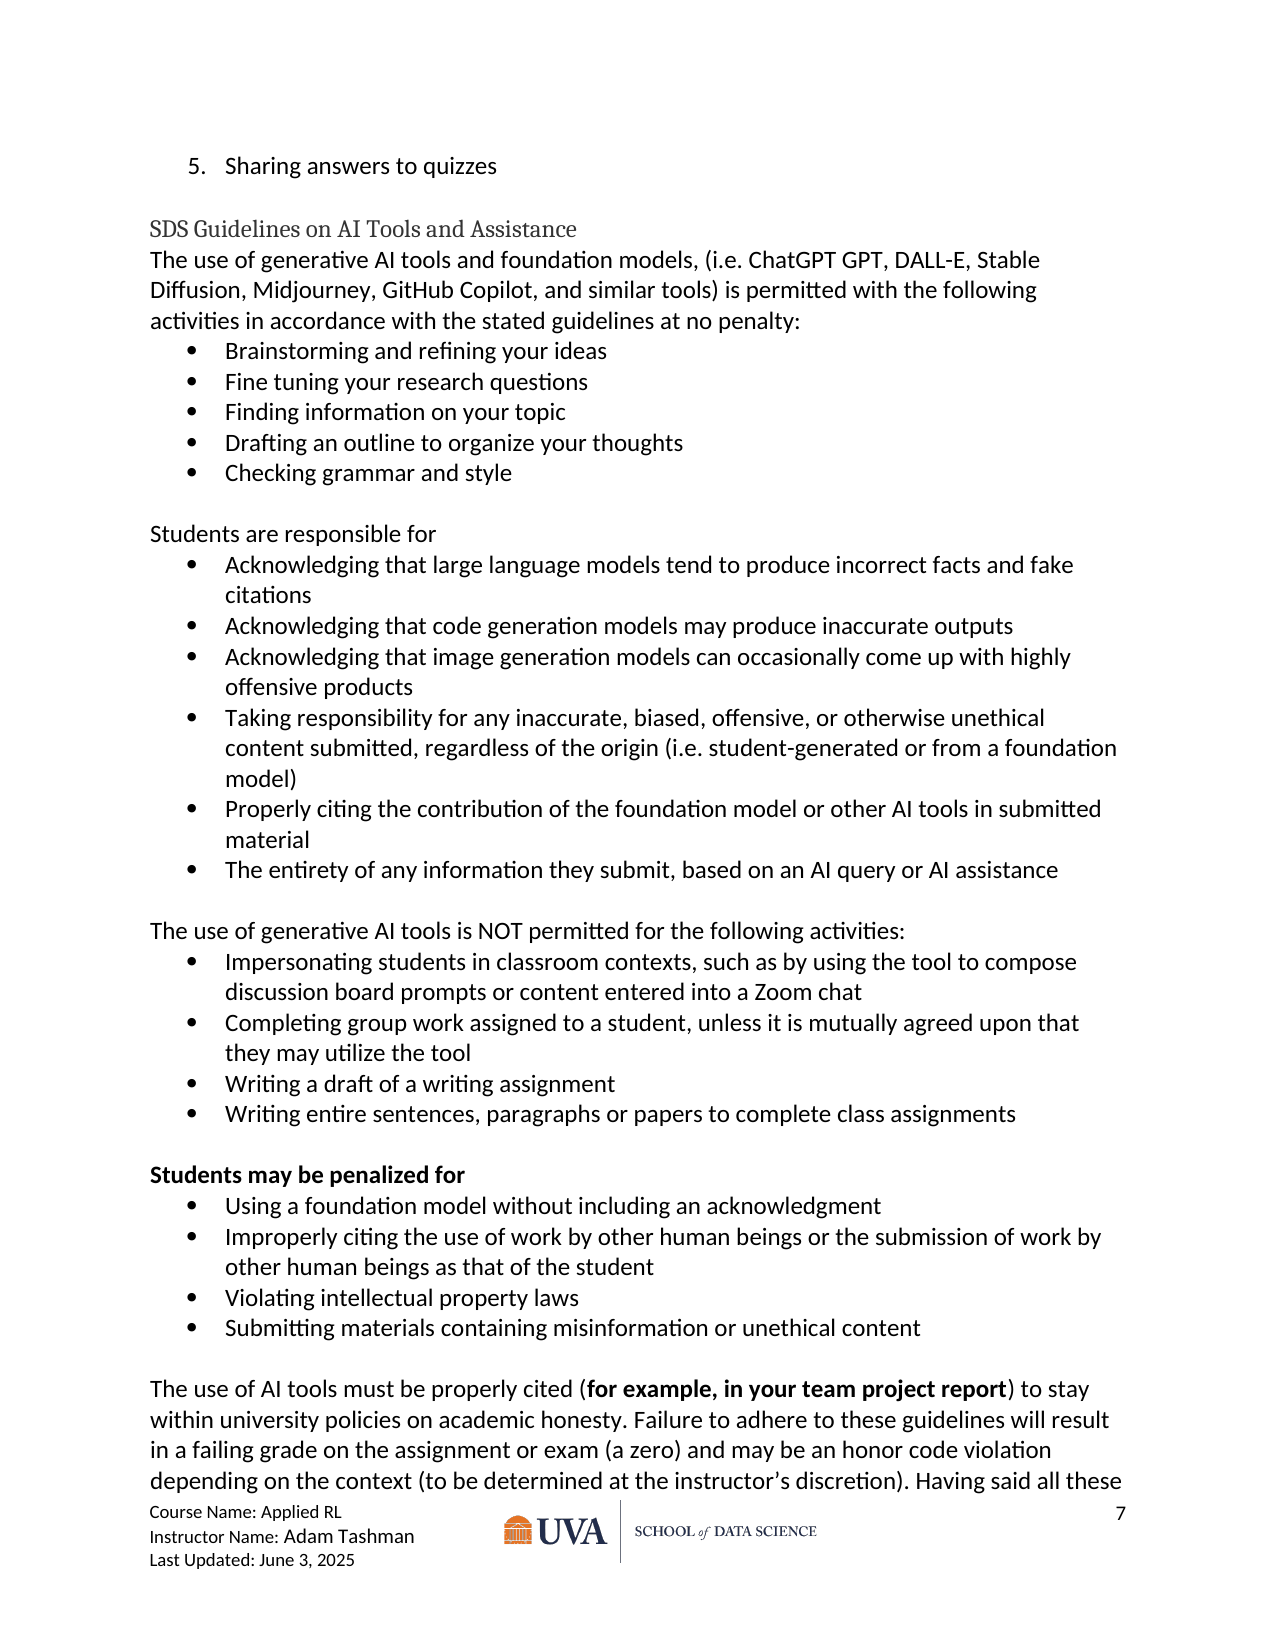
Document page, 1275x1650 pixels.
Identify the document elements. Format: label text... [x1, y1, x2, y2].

list Acknowledging that image generation models can occasionally come up with highly offensive products [187, 641, 1125, 702]
list Acknowledging that code generation models may produce inaccurate outputs [187, 610, 1125, 641]
text The use of AI tools must be properly cited (for example, in your team project report) to stay within university policies on academic honesty. Failure to adhere to these guidelines will result in a failing grade on the assignment or exam (a zero) and may be an honor code violation depending on the context (to be determined at the instructor’s discretion). Having said all these [150, 1373, 1125, 1495]
subtitle SDS Guidelines on AI Tools and Assistance [150, 215, 1125, 244]
list Acknowledging that large language models tend to produce incorrect facts and fake citations [187, 549, 1125, 610]
list Taking responsibility for any inaccurate, biased, offensive, or otherwise unethical content submitted, regardless of the origin (i.e. student-generated or from a foundation model) [187, 702, 1125, 793]
list Writing a draft of a writing assignment [187, 1068, 1125, 1098]
list Violating intellectual property laws [187, 1282, 1125, 1312]
list Improperly citing the use of work by other human beings or the submission of work by other human beings as that of the student [187, 1221, 1125, 1282]
list Writing entire sentences, paragraphs or papers to complete class assignments [187, 1098, 1125, 1129]
list Impersonating students in classroom contexts, such as by using the tool to compose discussion board prompts or content entered into a Zoom chat [187, 946, 1125, 1007]
list The entirety of any information they submit, based on an AI query or AI assistance [187, 854, 1125, 885]
text Students are responsible for [150, 519, 1125, 549]
list Sharing answers to quizzes [187, 150, 1125, 181]
list Brainstorming and refining your ideas [187, 336, 1125, 366]
text The use of generative AI tools and foundation models, (i.e. ChatGPT GPT, DALL-E, Stable Diffusion, Midjourney, GitHub Copilot, and similar tools) is permitted with the following activities in accordance with the stated guidelines at no penalty: [150, 244, 1125, 336]
list Checking grammar and style [187, 458, 1125, 519]
list Finding information on your topic [187, 397, 1125, 427]
picture [504, 1500, 817, 1563]
list Submitting materials containing misinformation or unethical content [187, 1312, 1125, 1373]
list Completing group work assigned to a student, unless it is mutually agreed upon that they may utilize the tool [187, 1007, 1125, 1068]
list Fine tuning your research questions [187, 366, 1125, 397]
text The use of generative AI tools is NOT permitted for the following activities: [150, 915, 1125, 946]
list Using a foundation model without including an acknowledgment [187, 1190, 1125, 1221]
list Properly citing the contribution of the foundation model or other AI tools in submitted material [187, 793, 1125, 854]
list Drafting an outline to organize your thoughts [187, 427, 1125, 458]
text Students may be penalized for [150, 1159, 1125, 1190]
